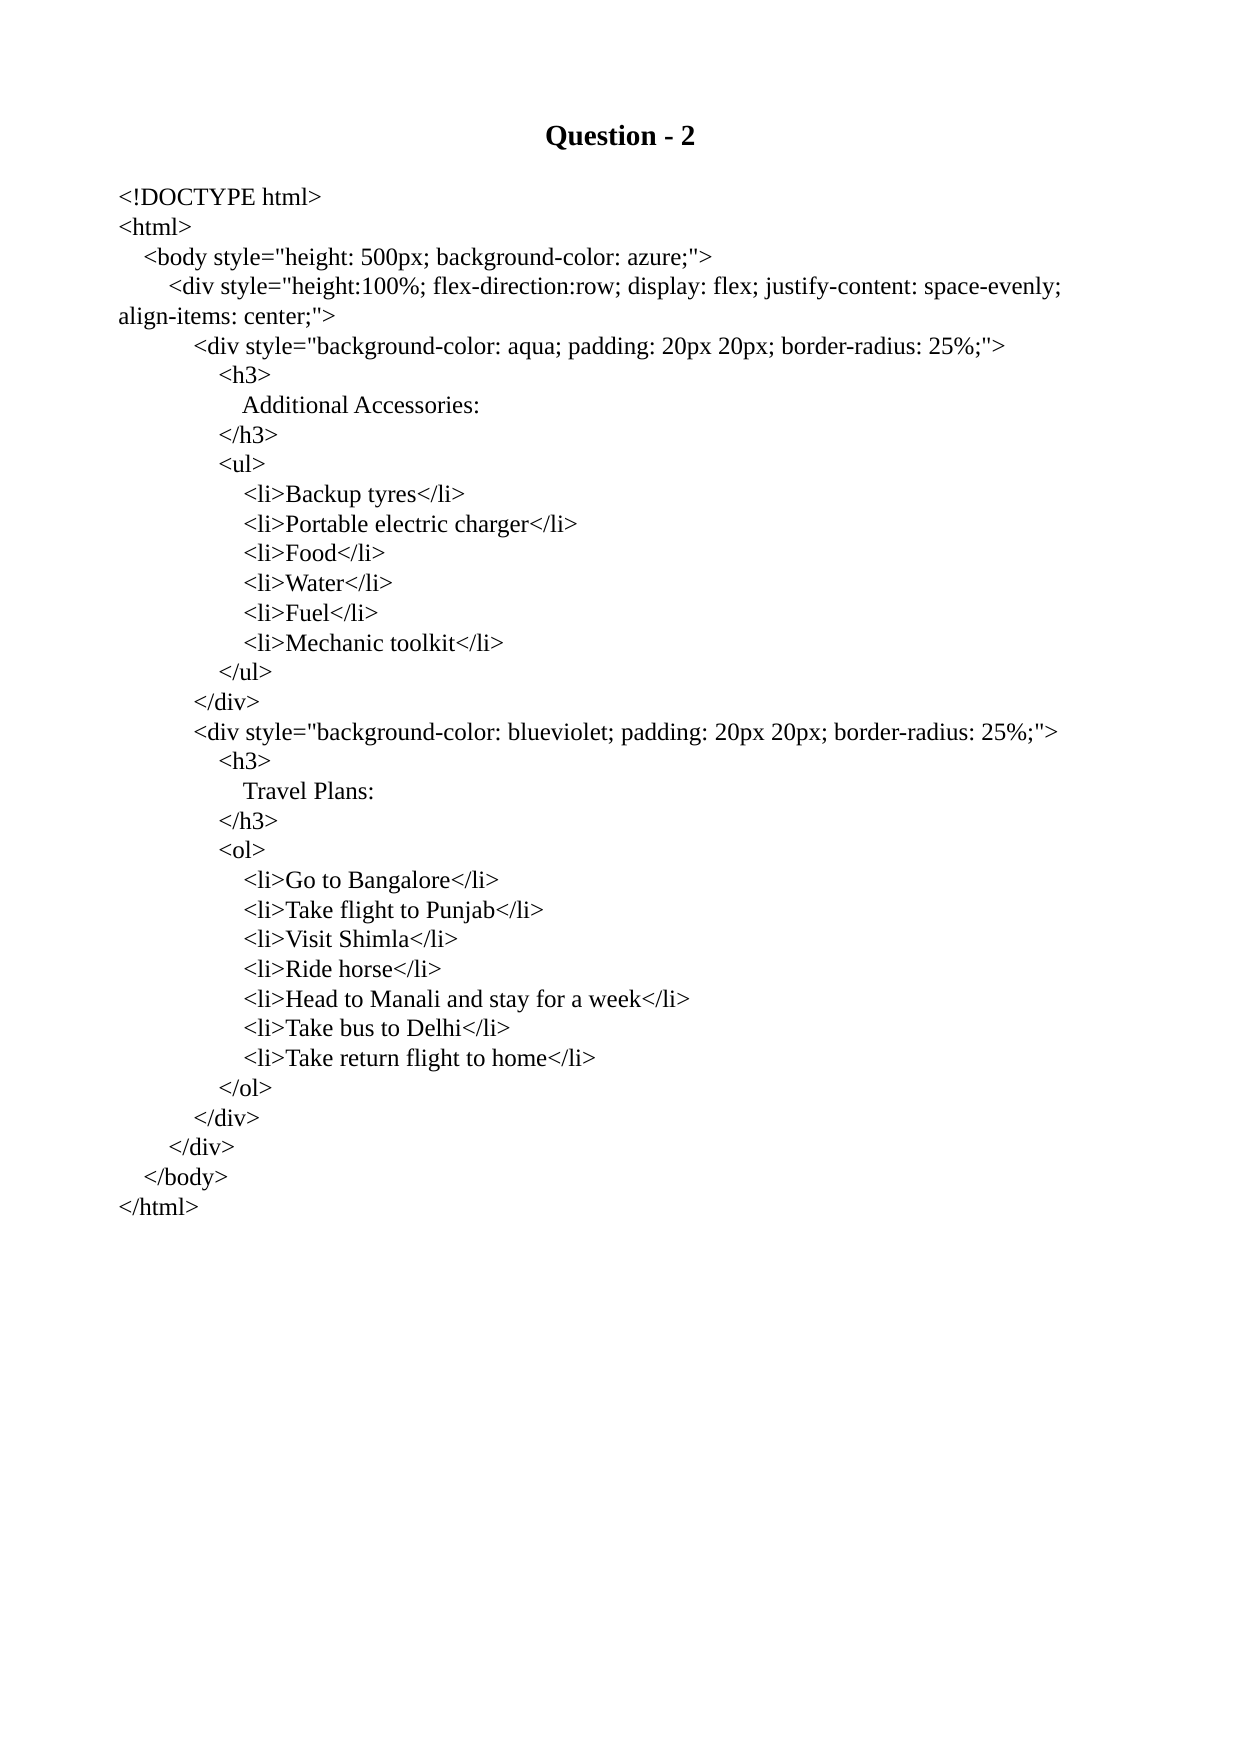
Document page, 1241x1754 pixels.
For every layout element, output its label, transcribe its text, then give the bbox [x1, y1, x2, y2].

text <h3> [118, 359, 1122, 389]
text <li>Take return flight to home</li> [118, 1042, 1122, 1072]
text </div> [118, 686, 1122, 716]
text <li>Take flight to Punjab</li> [118, 894, 1122, 923]
text <li>Fuel</li> [118, 597, 1122, 627]
text <li>Head to Manali and stay for a week</li> [118, 983, 1122, 1013]
text <li>Go to Bangalore</li> [118, 864, 1122, 894]
text <li>Portable electric charger</li> [118, 508, 1122, 538]
text <ul> [118, 448, 1122, 478]
text <li>Visit Shimla</li> [118, 923, 1122, 953]
text Travel Plans: [118, 775, 1122, 805]
text </div> [118, 1102, 1122, 1131]
text <h3> [118, 745, 1122, 775]
text <li>Ride horse</li> [118, 953, 1122, 983]
text Question - 2 [118, 118, 1122, 152]
text </ol> [118, 1072, 1122, 1102]
text <body style="height: 500px; background-color: azure;"> [118, 241, 1122, 270]
text Additional Accessories: [118, 389, 1122, 419]
text <li>Mechanic toolkit</li> [118, 627, 1122, 656]
text </body> [118, 1161, 1122, 1191]
text <li>Backup tyres</li> [118, 478, 1122, 508]
text <html> [118, 211, 1122, 241]
text <!DOCTYPE html> [118, 181, 1122, 211]
text <ol> [118, 834, 1122, 864]
text <li>Take bus to Delhi</li> [118, 1013, 1122, 1042]
text <div style="height:100%; flex-direction:row; display: flex; justify-content: space-evenly; align-items: center;"> [118, 270, 1122, 330]
text </h3> [118, 419, 1122, 448]
text </h3> [118, 805, 1122, 834]
text <li>Water</li> [118, 567, 1122, 597]
text </div> [118, 1131, 1122, 1161]
text <li>Food</li> [118, 538, 1122, 567]
text </ul> [118, 656, 1122, 686]
text <div style="background-color: blueviolet; padding: 20px 20px; border-radius: 25%;"> [118, 716, 1122, 745]
text </html> [118, 1191, 1122, 1220]
text <div style="background-color: aqua; padding: 20px 20px; border-radius: 25%;"> [118, 330, 1122, 359]
